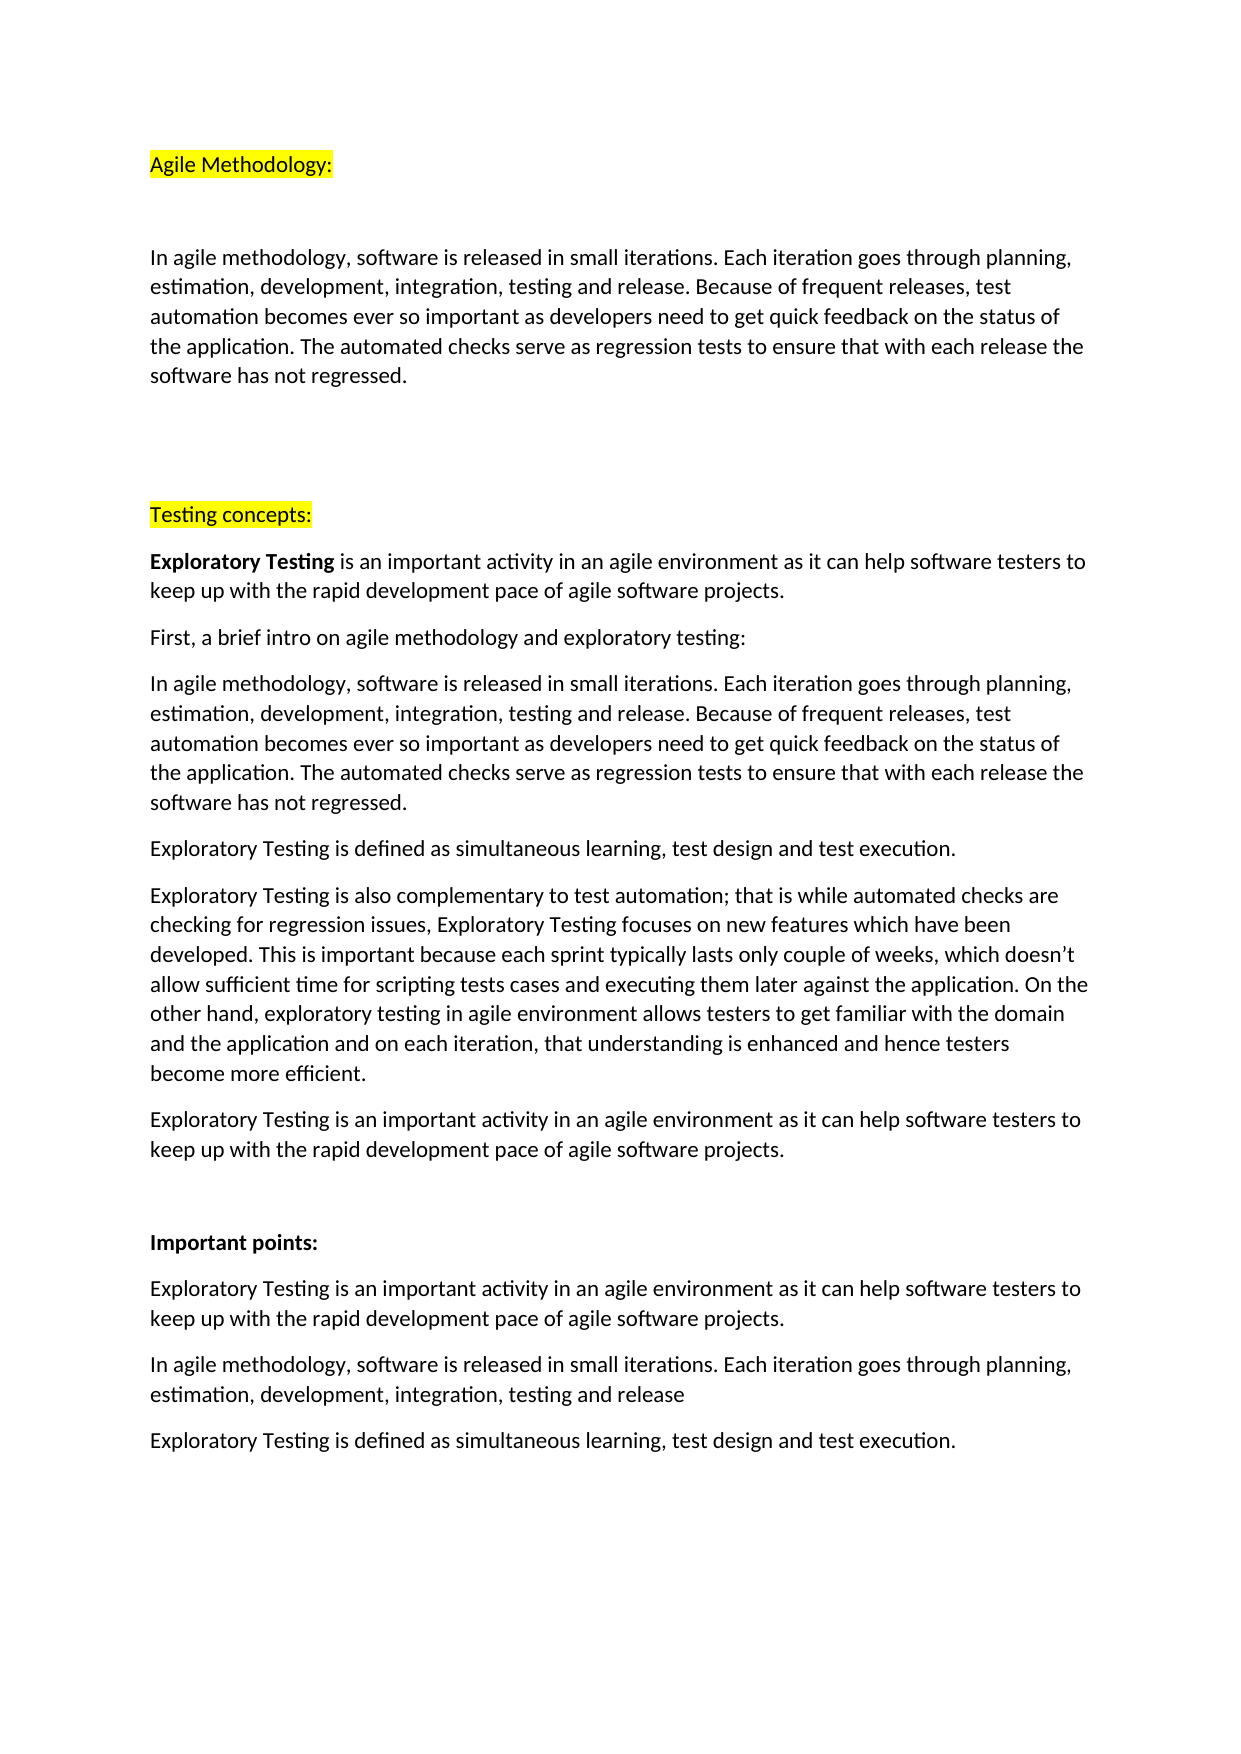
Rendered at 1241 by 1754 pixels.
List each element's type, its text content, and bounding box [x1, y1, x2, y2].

text Exploratory Testing is defined as simultaneous learning, test design and test execution. [150, 834, 1090, 862]
text First, a brief intro on agile methodology and exploratory testing: [150, 623, 1090, 651]
text In agile methodology, software is released in small iterations. Each iteration goes through planning, estimation, development, integration, testing and release [150, 1350, 1090, 1408]
text Exploratory Testing is an important activity in an agile environment as it can help software testers to keep up with the rapid development pace of agile software projects. [150, 1105, 1090, 1163]
text In agile methodology, software is released in small iterations. Each iteration goes through planning, estimation, development, integration, testing and release. Because of frequent releases, test automation becomes ever so important as developers need to get quick feedback on the status of the application. The automated checks serve as regression tests to ensure that with each release the software has not regressed. [150, 243, 1090, 389]
text Exploratory Testing is defined as simultaneous learning, test design and test execution. [150, 1426, 1090, 1454]
text Exploratory Testing is also complementary to test automation; that is while automated checks are checking for regression issues, Exploratory Testing focuses on new features which have been developed. This is important because each sprint typically lasts only couple of weeks, which doesn’t allow sufficient time for scripting tests cases and executing them later against the application. On the other hand, exploratory testing in agile environment allows testers to get familiar with the domain and the application and on each iteration, that understanding is enhanced and hence testers become more efficient. [150, 881, 1090, 1087]
text Testing concepts: [150, 501, 1090, 528]
text In agile methodology, software is released in small iterations. Each iteration goes through planning, estimation, development, integration, testing and release. Because of frequent releases, test automation becomes ever so important as developers need to get quick feedback on the status of the application. The automated checks serve as regression tests to ensure that with each release the software has not regressed. [150, 669, 1090, 816]
text Agile Methodology: [150, 150, 1090, 178]
text Exploratory Testing is an important activity in an agile environment as it can help software testers to keep up with the rapid development pace of agile software projects. [150, 1274, 1090, 1332]
text Exploratory Testing is an important activity in an agile environment as it can help software testers to keep up with the rapid development pace of agile software projects. [150, 547, 1090, 604]
text Important points: [150, 1228, 1090, 1256]
